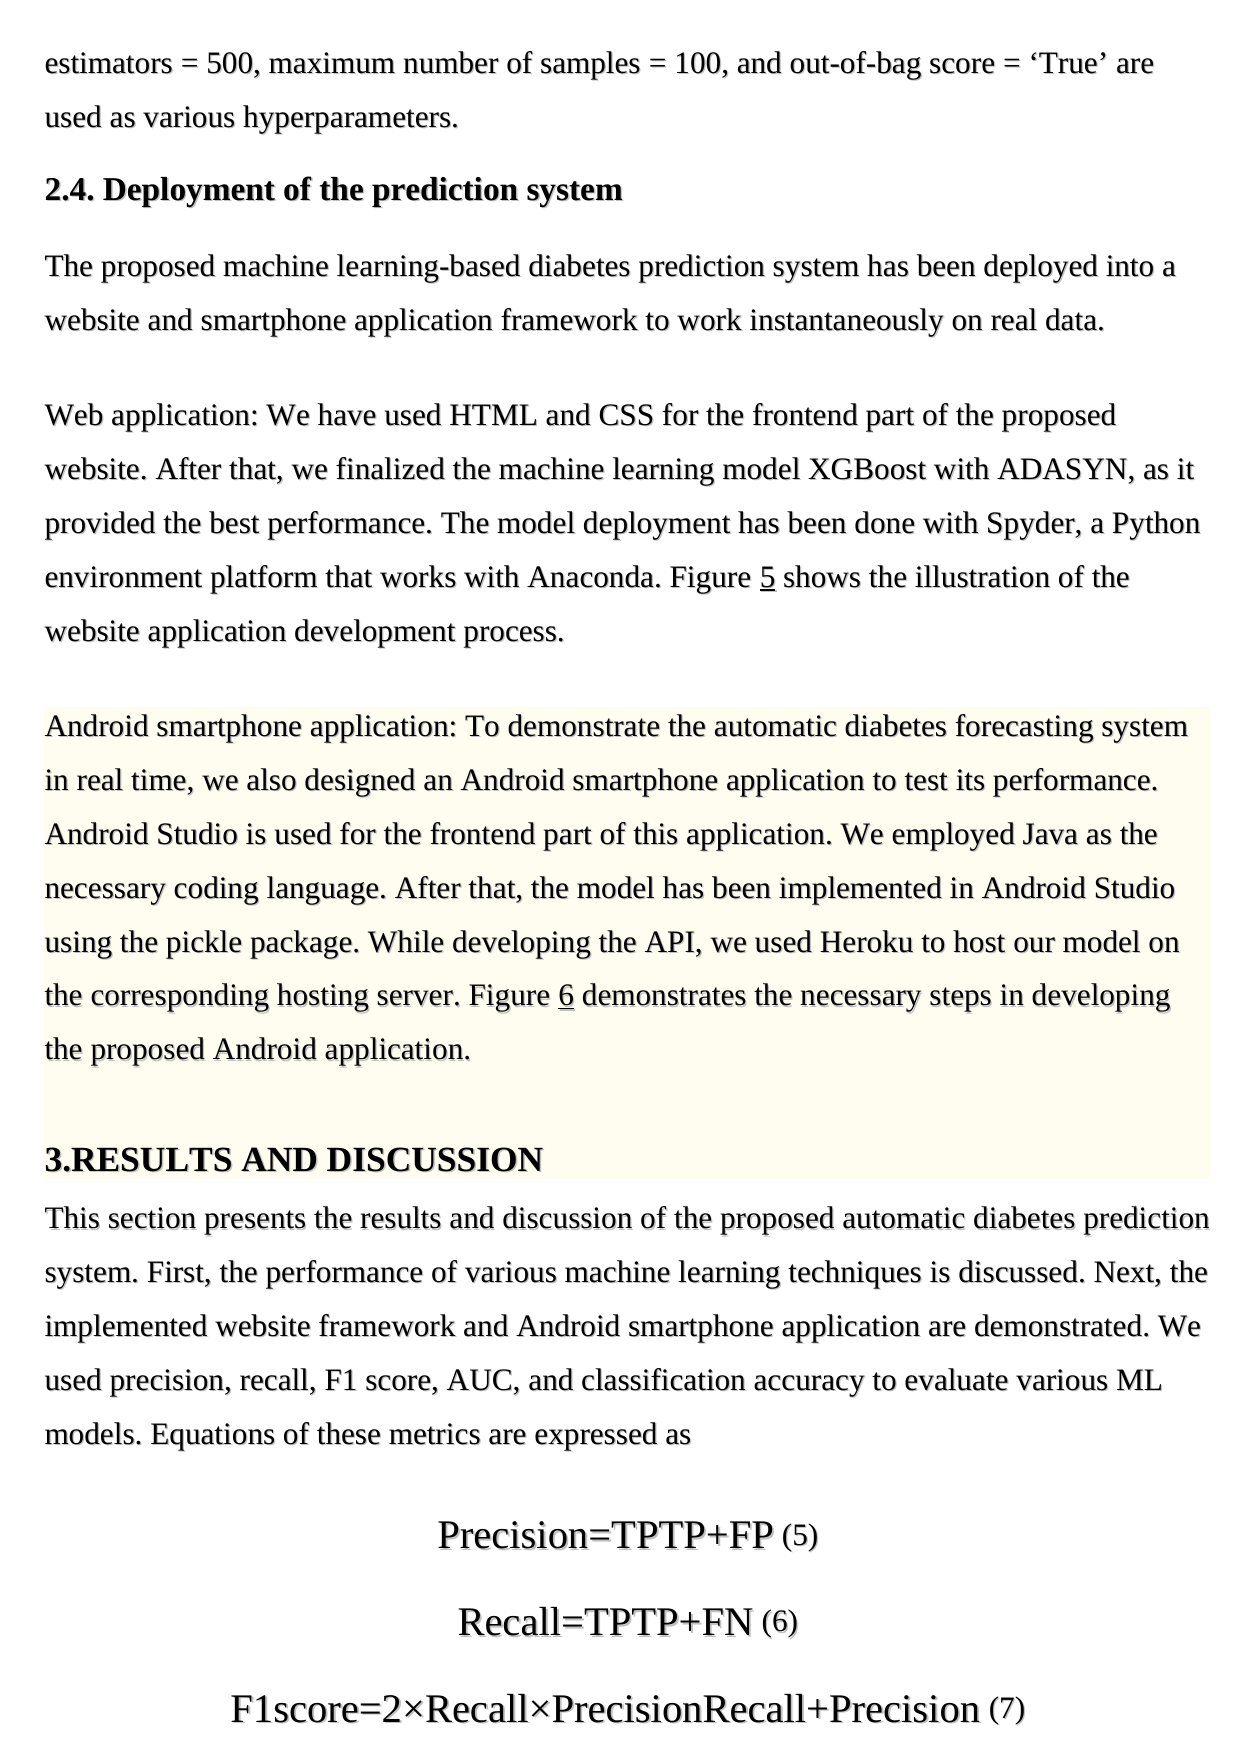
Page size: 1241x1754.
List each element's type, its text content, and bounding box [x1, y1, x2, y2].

text This section presents the results and discussion of the proposed automatic diabetes prediction system. First, the performance of various machine learning techniques is discussed. Next, the implemented website framework and Android smartphone application are demonstrated. We used precision, recall, F1 score, AUC, and classification accuracy to evaluate various ML models. Equations of these metrics are expressed as [44, 1199, 1211, 1451]
text F1score=2×Recall×PrecisionRecall+Precision (7) [44, 1684, 1211, 1731]
text Web application: We have used HTML and CSS for the frontend part of the proposed website. After that, we finalized the machine learning model XGBoost with ADASYN, as it provided the best performance. The model deployment has been done with Spyder, a Python environment platform that works with Anaconda. Figure 5 shows the illustration of the website application development process. [44, 396, 1211, 648]
text estimators = 500, maximum number of samples = 100, and out‐of‐bag score = ‘True’ are used as various hyperparameters. [44, 44, 1211, 134]
text Android smartphone application: To demonstrate the automatic diabetes forecasting system in real time, we also designed an Android smartphone application to test its performance. Android Studio is used for the frontend part of this application. We employed Java as the necessary coding language. After that, the model has been implemented in Android Studio using the pickle package. While developing the API, we used Heroku to host our model on the corresponding hosting server. Figure 6 demonstrates the necessary steps in developing the proposed Android application. [44, 707, 1211, 1066]
text The proposed machine learning‐based diabetes prediction system has been deployed into a website and smartphone application framework to work instantaneously on real data. [44, 247, 1211, 337]
subtitle 2.4. Deployment of the prediction system [44, 169, 1211, 207]
text Precision=TPTP+FP (5) [44, 1510, 1211, 1557]
text Recall=TPTP+FN (6) [44, 1597, 1211, 1644]
text 3.RESULTS AND DISCUSSION [44, 1138, 1211, 1179]
